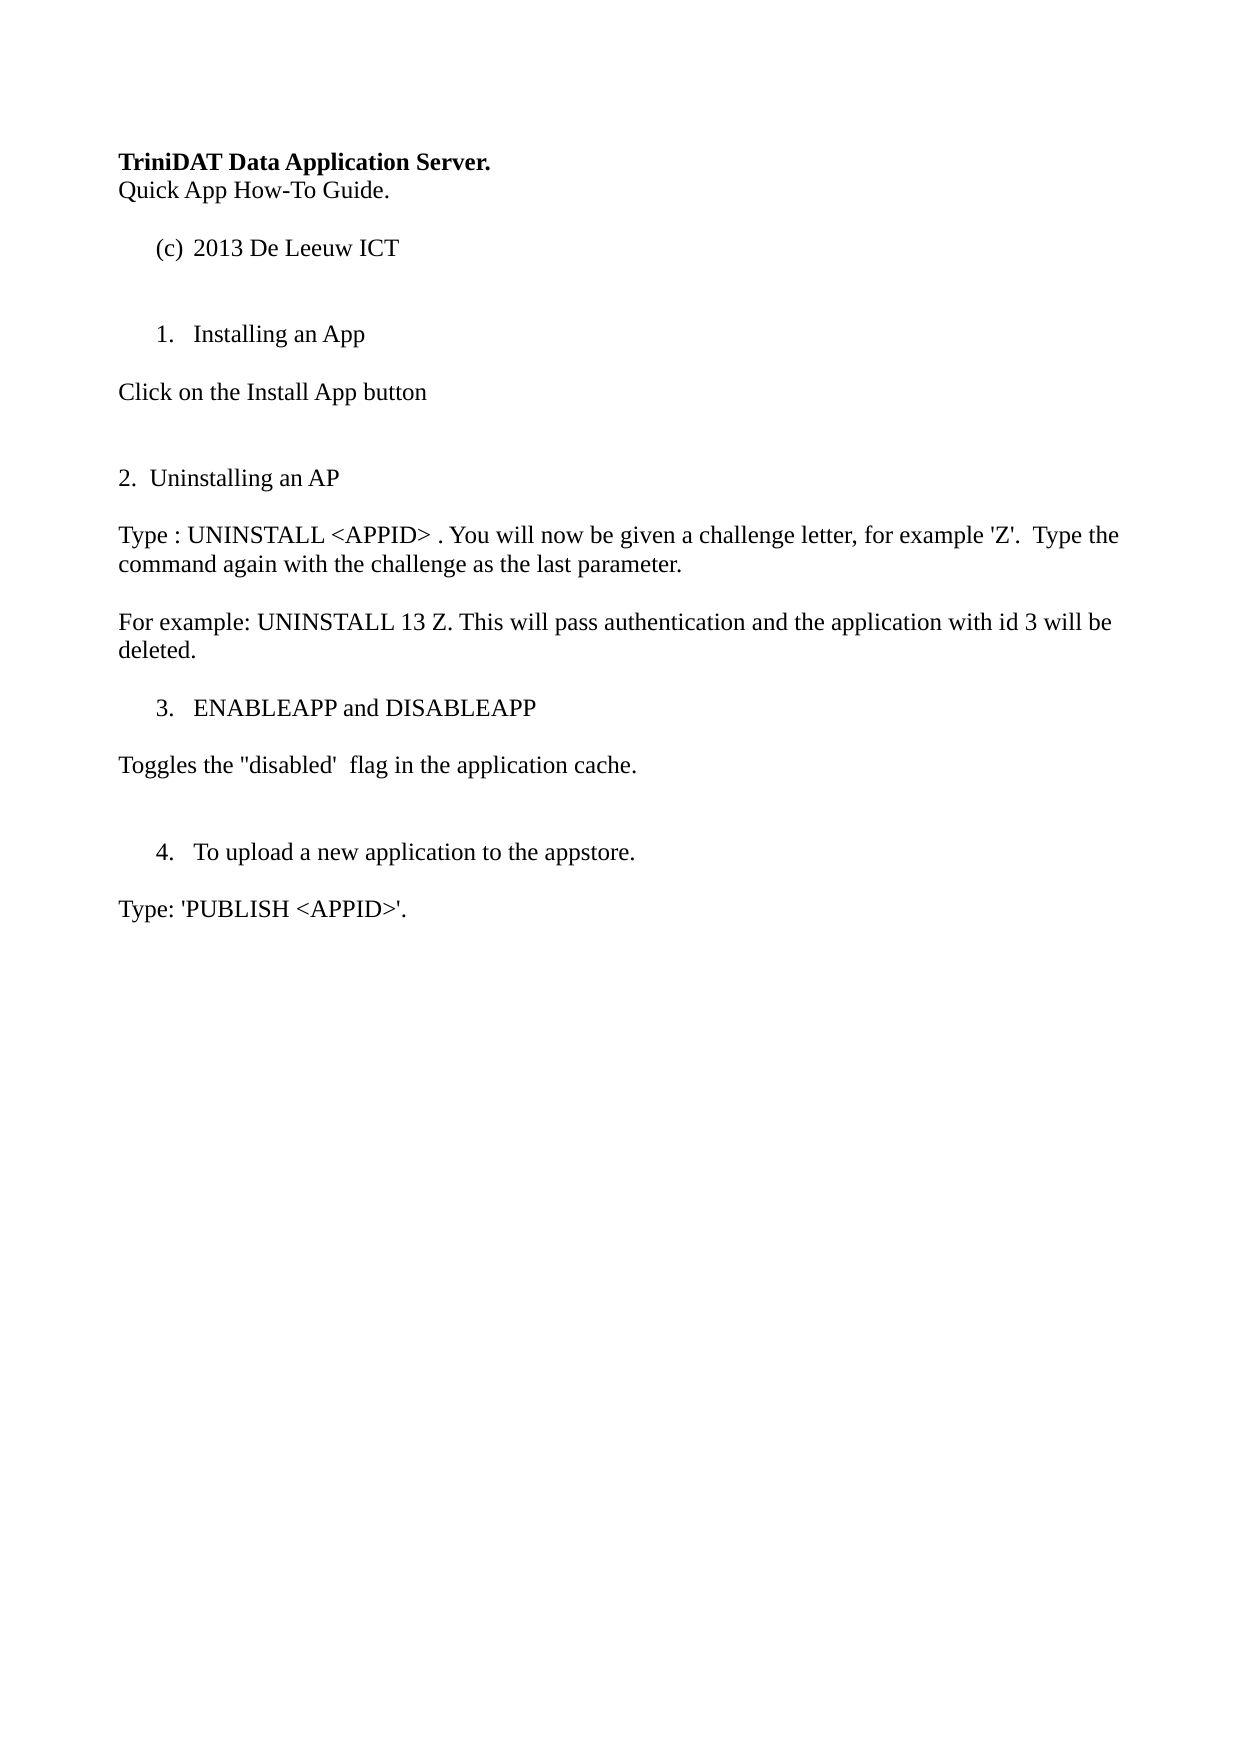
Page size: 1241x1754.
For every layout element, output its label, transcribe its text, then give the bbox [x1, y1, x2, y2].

list 2013 De Leeuw ICT [156, 233, 1122, 262]
text Type: 'PUBLISH <APPID>'. [118, 894, 1122, 923]
text Quick App How-To Guide. [118, 176, 1122, 204]
list ENABLEAPP and DISABLEAPP [156, 693, 1122, 722]
list To upload a new application to the appstore. [156, 837, 1122, 866]
text Type : UNINSTALL <APPID> . You will now be given a challenge letter, for example 'Z'. Type the command again with the challenge as the last parameter. [118, 521, 1122, 578]
text For example: UNINSTALL 13 Z. This will pass authentication and the application with id 3 will be deleted. [118, 607, 1122, 664]
text Toggles the ''disabled' flag in the application cache. [118, 751, 1122, 779]
list Installing an App [156, 319, 1122, 348]
text 2. Uninstalling an AP [118, 463, 1122, 492]
text TriniDAT Data Application Server. [118, 147, 1122, 176]
text Click on the Install App button [118, 377, 1122, 406]
